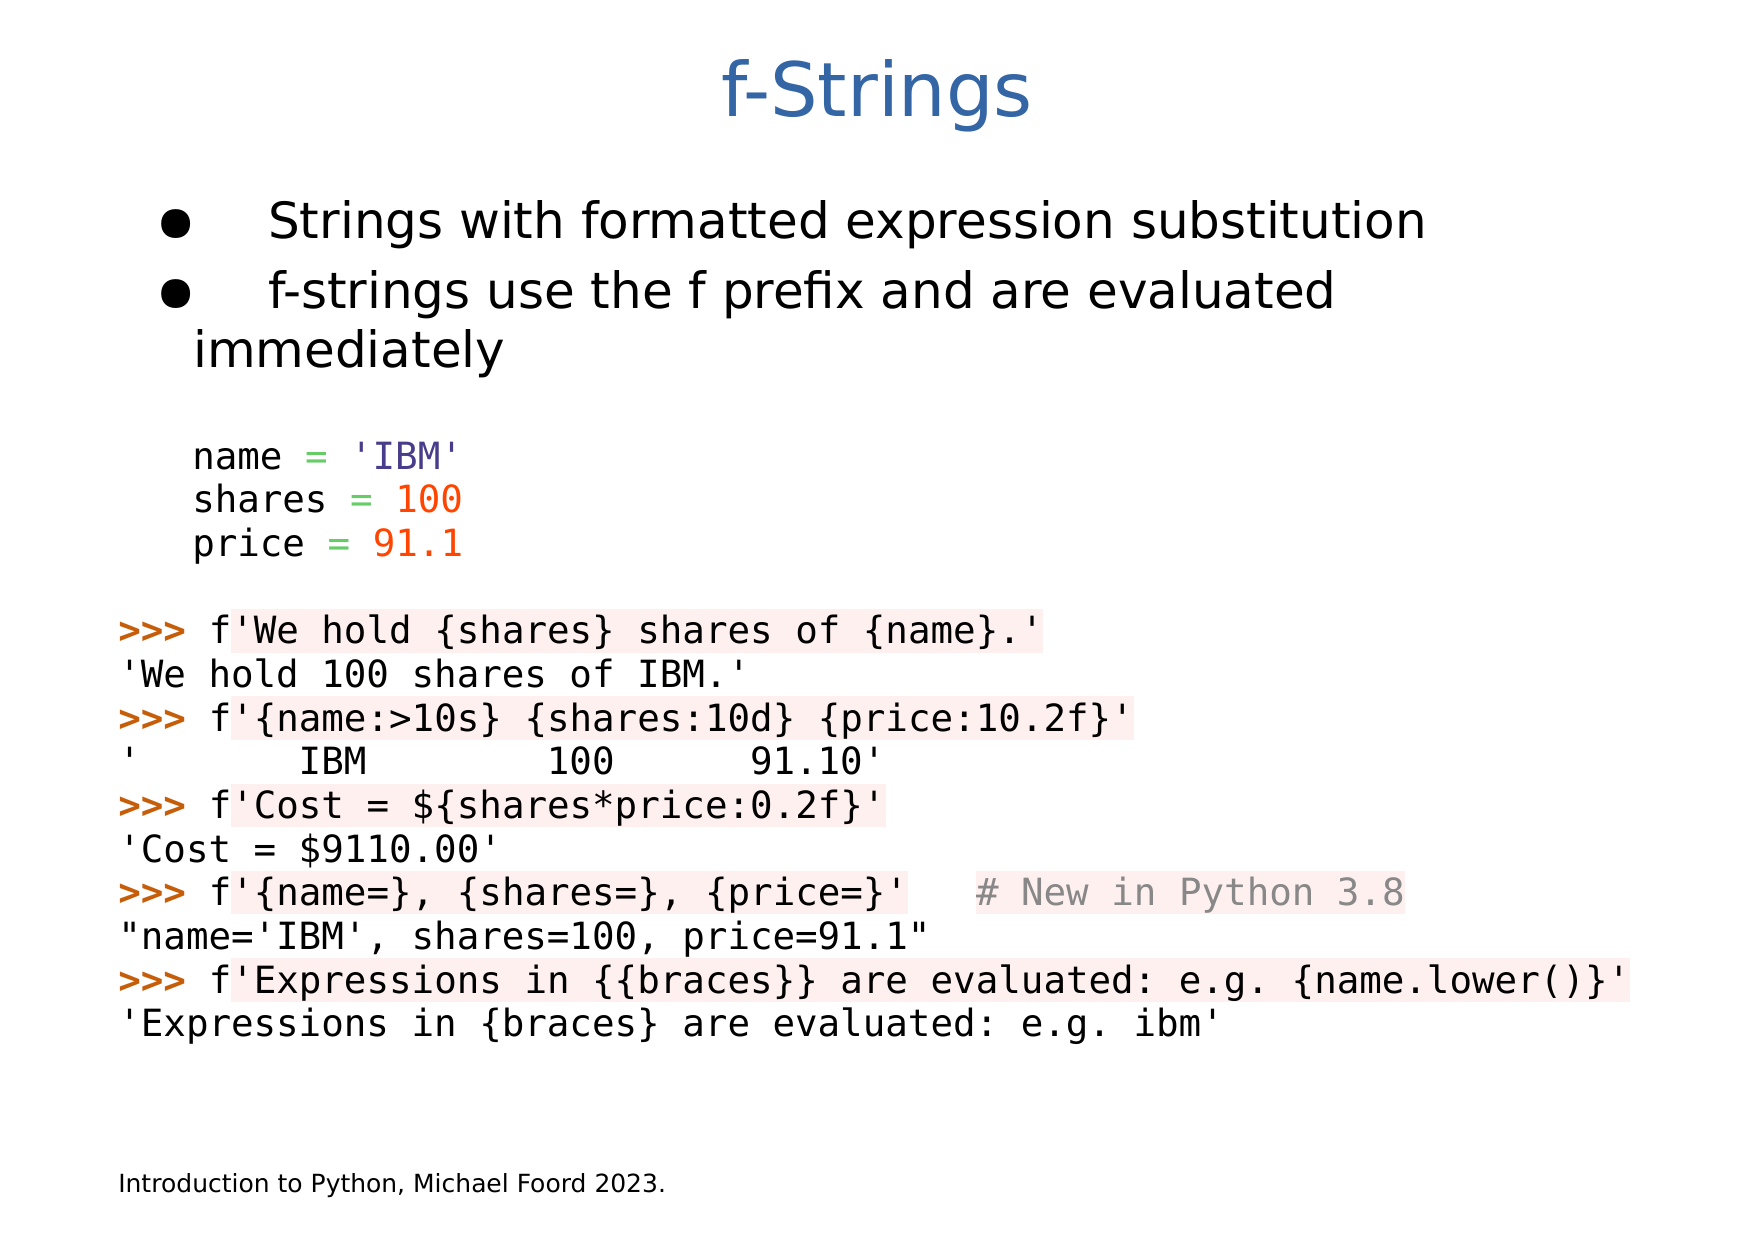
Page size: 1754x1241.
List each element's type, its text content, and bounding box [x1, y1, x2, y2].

text ' IBM 100 91.10' [118, 740, 1636, 784]
text "name='IBM', shares=100, price=91.1" [118, 914, 1636, 958]
text price = 91.1 [192, 522, 1636, 565]
subtitle f-Strings [118, 47, 1636, 134]
list Strings with formatted expression substitution [156, 192, 1636, 251]
text 'Expressions in {braces} are evaluated: e.g. ibm' [118, 1002, 1636, 1046]
text name = 'IBM' [192, 434, 1636, 478]
text 'We hold 100 shares of IBM.' [118, 653, 1636, 696]
text >>> f'We hold {shares} shares of {name}.' [118, 609, 1636, 653]
text >>> f'Cost = ${shares*price:0.2f}' [118, 784, 1636, 827]
text >>> f'{name:>10s} {shares:10d} {price:10.2f}' [118, 696, 1636, 740]
text 'Cost = $9110.00' [118, 827, 1636, 871]
text >>> f'{name=}, {shares=}, {price=}' # New in Python 3.8 [118, 871, 1636, 914]
list f-strings use the f prefix and are evaluated immediately [156, 262, 1636, 379]
text shares = 100 [192, 478, 1636, 522]
text >>> f'Expressions in {{braces}} are evaluated: e.g. {name.lower()}' [118, 958, 1636, 1002]
